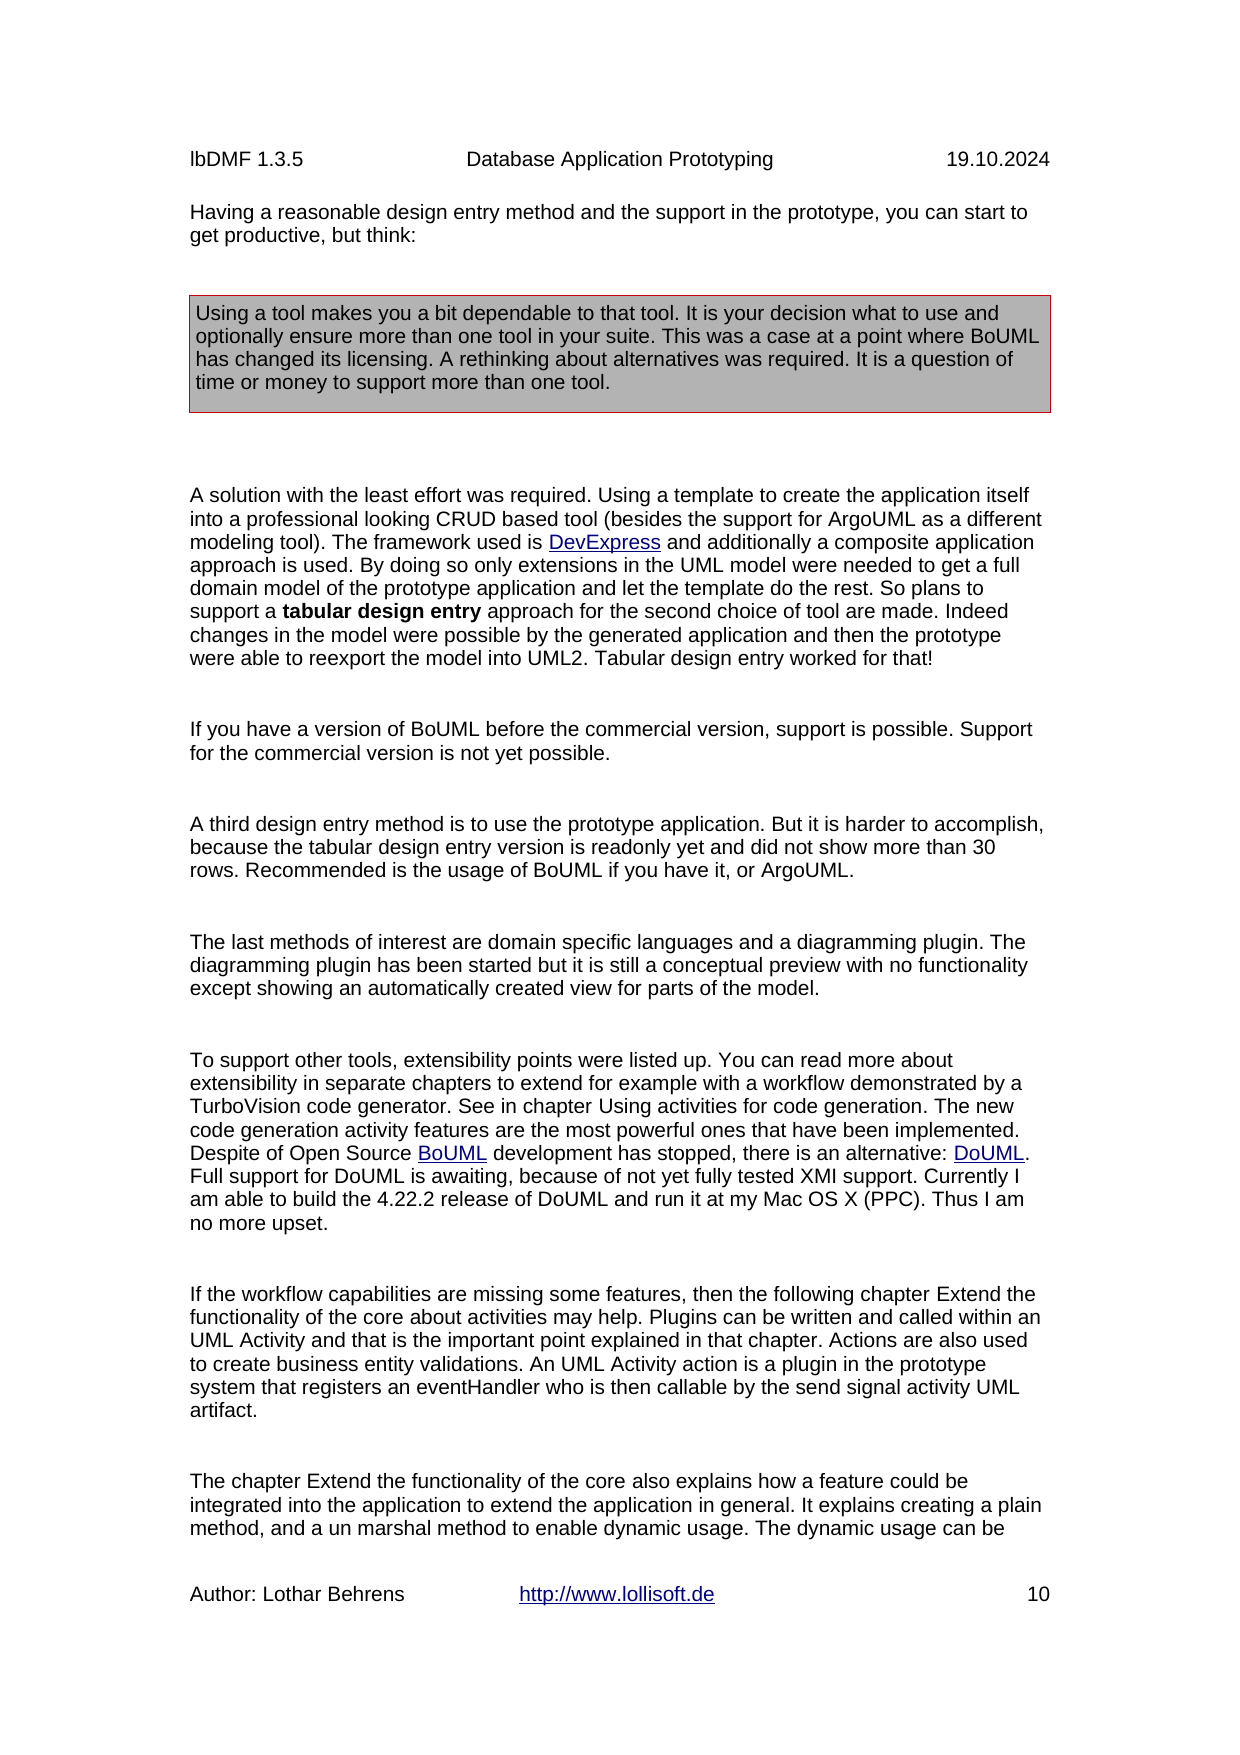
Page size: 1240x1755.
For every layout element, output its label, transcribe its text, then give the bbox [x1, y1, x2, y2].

text If you have a version of BoUML before the commercial version, support is possible. Support for the commercial version is not yet possible. [189, 718, 1050, 764]
text To support other tools, extensibility points were listed up. You can read more about extensibility in separate chapters to extend for example with a workflow demonstrated by a TurboVision code generator. See in chapter Using activities for code generation. The new code generation activity features are the most powerful ones that have been implemented. Despite of Open Source BoUML development has stopped, there is an alternative: DoUML. Full support for DoUML is awaiting, because of not yet fully tested XMI support. Currently I am able to build the 4.22.2 release of DoUML and run it at my Mac OS X (PPC). Thus I am no more upset. [189, 1048, 1050, 1234]
table_header Using a tool makes you a bit dependable to that tool. It is your decision what to use and optionally ensure more than one tool in your suite. This was a case at a point where BoUML has changed its licensing. A rethinking about alternatives was required. It is a question of time or money to support more than one tool. [190, 296, 1050, 412]
text If the workflow capabilities are missing some features, then the following chapter Extend the functionality of the core about activities may help. Plugins can be written and called within an UML Activity and that is the important point explained in that chapter. Actions are also used to create business entity validations. An UML Activity action is a plugin in the prototype system that registers an eventHandler who is then callable by the send signal activity UML artifact. [189, 1282, 1050, 1422]
text Having a reasonable design entry method and the support in the prototype, you can start to get productive, but think: [189, 201, 1050, 247]
text The chapter Extend the functionality of the core also explains how a feature could be integrated into the application to extend the application in general. It explains creating a plain method, and a un marshal method to enable dynamic usage. The dynamic usage can be [189, 1470, 1050, 1540]
text A solution with the least effort was required. Using a template to create the application itself into a professional looking CRUD based tool (besides the support for ArgoUML as a different modeling tool). The framework used is DevExpress and additionally a composite application approach is used. By doing so only extensions in the UML model were needed to get a full domain model of the prototype application and let the template do the rest. So plans to support a tabular design entry approach for the second choice of tool are made. Indeed changes in the model were possible by the generated application and then the prototype were able to reexport the model into UML2. Tabular design entry worked for that! [189, 484, 1050, 670]
text The last methods of interest are domain specific languages and a diagramming plugin. The diagramming plugin has been started but it is still a conceptual preview with no functionality except showing an automatically created view for parts of the model. [189, 931, 1050, 1000]
text A third design entry method is to use the prototype application. But it is harder to accomplish, because the tabular design entry version is readonly yet and did not show more than 30 rows. Recommended is the usage of BoUML if you have it, or ArgoUML. [189, 813, 1050, 882]
